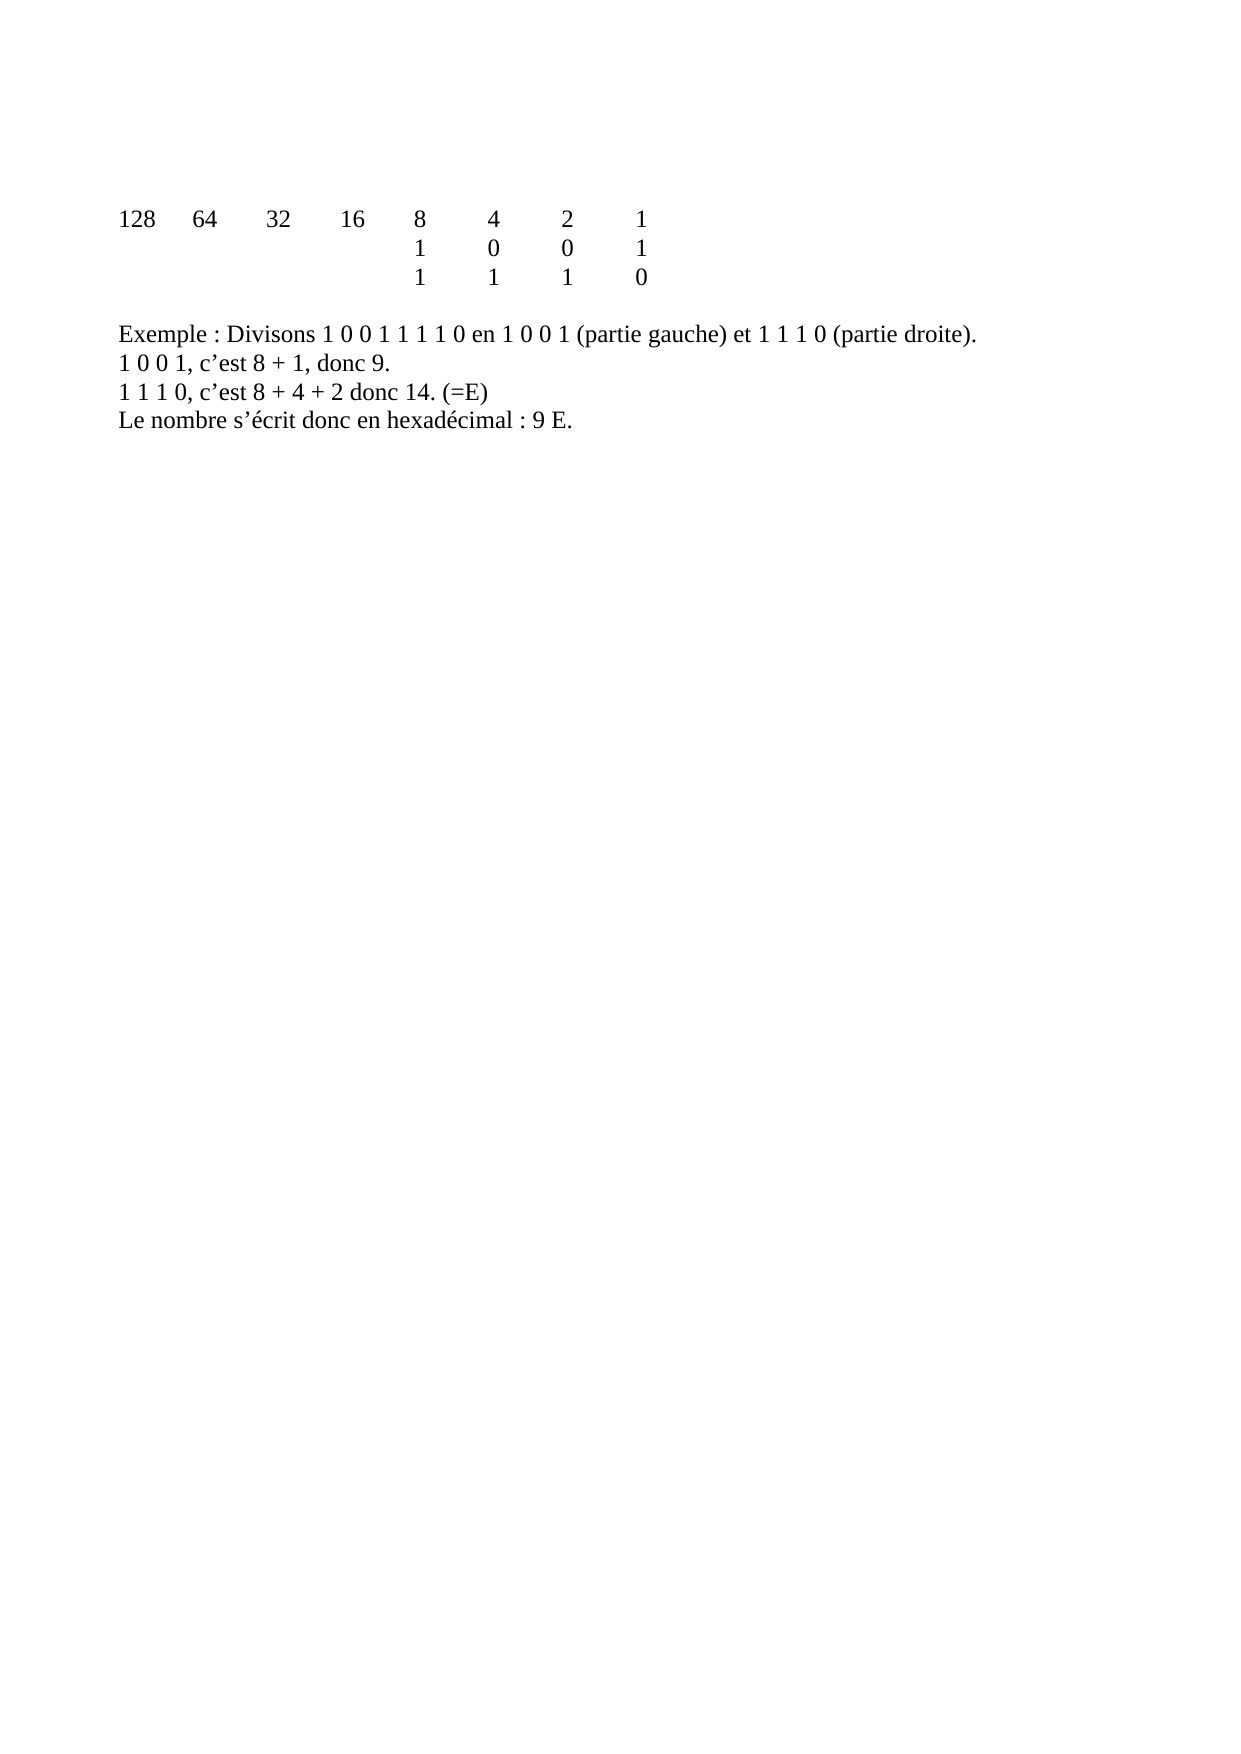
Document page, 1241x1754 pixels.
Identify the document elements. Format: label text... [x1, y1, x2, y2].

text Exemple : Divisons 1 0 0 1 1 1 1 0 en 1 0 0 1 (partie gauche) et 1 1 1 0 (partie droite). [118, 319, 1122, 348]
text 128 64 32 16 8 4 2 1 [118, 204, 1122, 233]
text 1 1 1 0, c’est 8 + 4 + 2 donc 14. (=E) [118, 377, 1122, 406]
text 1 0 0 1 [118, 233, 1122, 262]
text Le nombre s’écrit donc en hexadécimal : 9 E. [118, 406, 1122, 434]
text 1 1 1 0 [118, 262, 1122, 291]
text 1 0 0 1, c’est 8 + 1, donc 9. [118, 348, 1122, 377]
